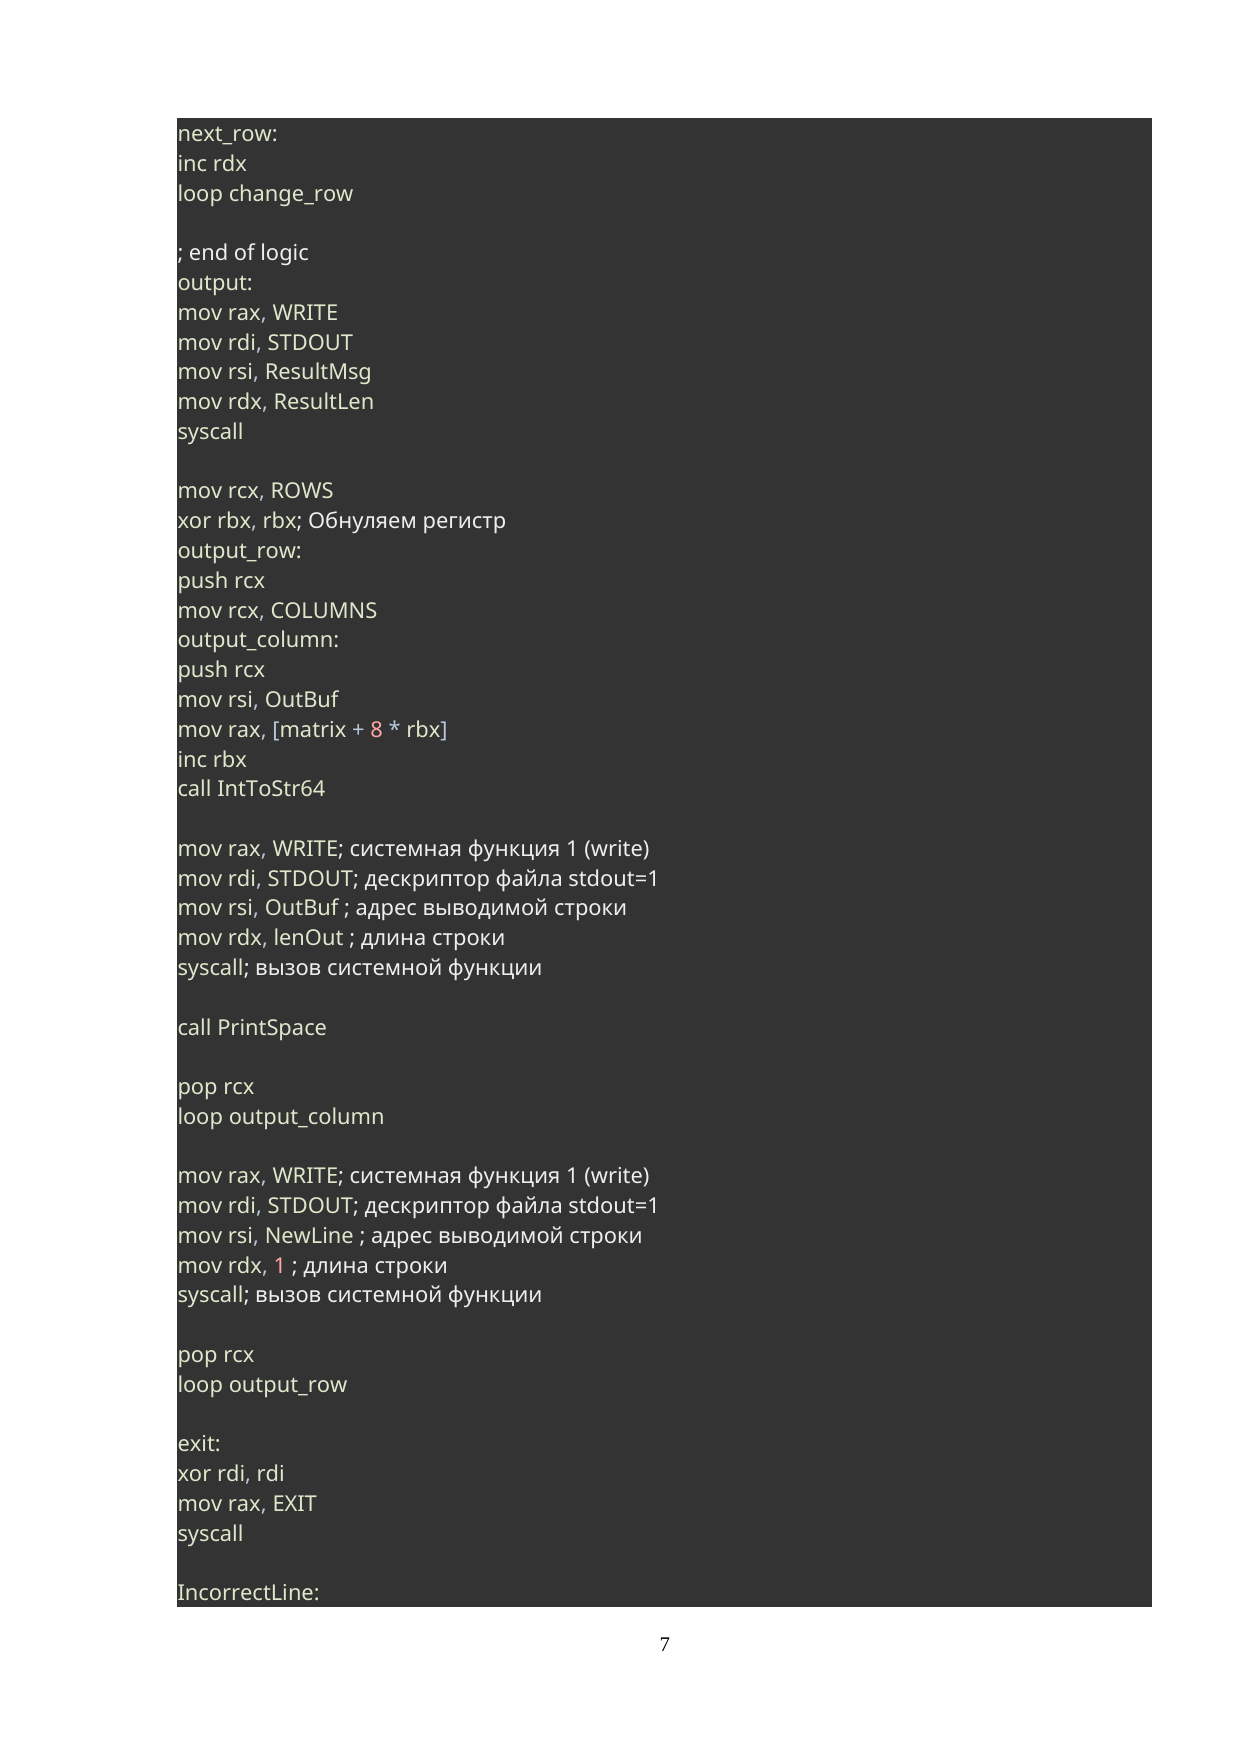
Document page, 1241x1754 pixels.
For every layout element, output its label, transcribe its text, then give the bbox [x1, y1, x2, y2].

text mov rcx, ROWS [177, 475, 1152, 505]
text mov rax, EXIT [177, 1488, 1152, 1517]
text mov rdi, STDOUT; дескриптор файла stdout=1 [177, 1190, 1152, 1220]
text syscall; вызов системной функции [177, 952, 1152, 982]
text pop rcx [177, 1339, 1152, 1369]
text mov rax, WRITE; системная функция 1 (write) [177, 1160, 1152, 1190]
text mov rsi, ResultMsg [177, 356, 1152, 386]
text mov rsi, OutBuf [177, 684, 1152, 714]
text xor rbx, rbx; Обнуляем регистр [177, 505, 1152, 535]
text mov rax, [matrix + 8 * rbx] [177, 714, 1152, 743]
text xor rdi, rdi [177, 1458, 1152, 1488]
text pop rcx [177, 1071, 1152, 1101]
text loop output_row [177, 1369, 1152, 1398]
text syscall [177, 416, 1152, 446]
text mov rcx, COLUMNS [177, 594, 1152, 624]
text output_column: [177, 624, 1152, 654]
text exit: [177, 1428, 1152, 1458]
text push rcx [177, 565, 1152, 594]
text mov rdx, ResultLen [177, 386, 1152, 416]
text syscall; вызов системной функции [177, 1279, 1152, 1309]
text mov rdx, lenOut ; длина строки [177, 922, 1152, 952]
text mov rax, WRITE [177, 297, 1152, 327]
text loop output_column [177, 1101, 1152, 1131]
text mov rdx, 1 ; длина строки [177, 1249, 1152, 1279]
text output: [177, 267, 1152, 297]
text syscall [177, 1517, 1152, 1547]
text mov rsi, OutBuf ; адрес выводимой строки [177, 892, 1152, 922]
text mov rsi, NewLine ; адрес выводимой строки [177, 1220, 1152, 1249]
text mov rdi, STDOUT [177, 327, 1152, 356]
text IncorrectLine: [177, 1577, 1152, 1607]
text loop change_row [177, 178, 1152, 207]
text push rcx [177, 654, 1152, 684]
text mov rdi, STDOUT; дескриптор файла stdout=1 [177, 863, 1152, 892]
text inc rdx [177, 148, 1152, 178]
text output_row: [177, 535, 1152, 565]
text ; end of logic [177, 237, 1152, 267]
text mov rax, WRITE; системная функция 1 (write) [177, 833, 1152, 863]
text call PrintSpace [177, 1011, 1152, 1041]
text inc rbx [177, 743, 1152, 773]
text call IntToStr64 [177, 773, 1152, 803]
text next_row: [177, 118, 1152, 148]
